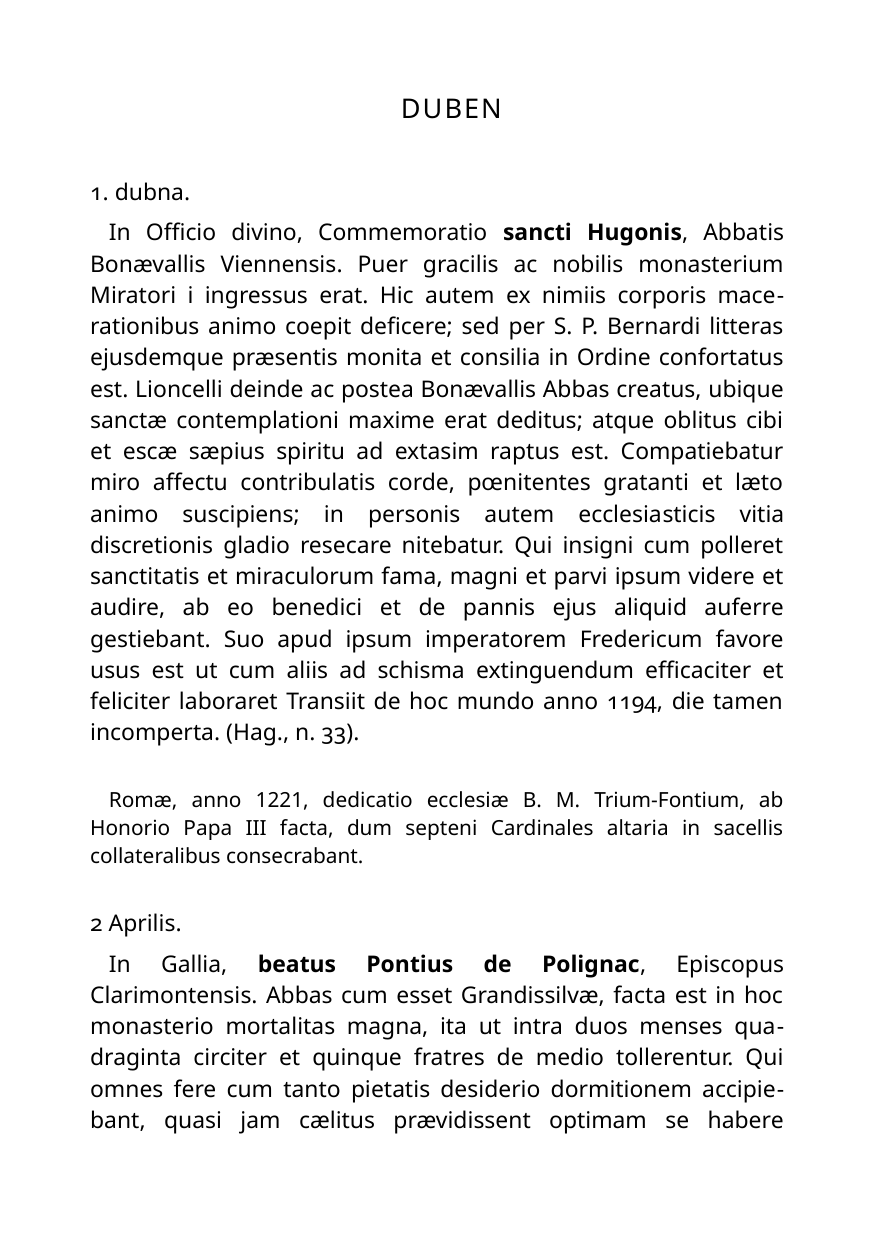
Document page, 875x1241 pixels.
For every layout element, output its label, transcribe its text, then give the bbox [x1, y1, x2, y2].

text In Gallia, beatus Pontius de Polignac, Episcopus Clarimontensis. Abbas cum esset Grandissilvæ, facta est in hoc monasterio mortalitas magna, ita ut intra duos menses qua­draginta circiter et quinque fratres de medio tollerentur. Qui omnes fere cum tanto pietatis desiderio dormitionem accipie­bant, quasi jam cælitus prævidissent optimam se habere [90, 948, 784, 1135]
text Romæ, anno 1221, dedicatio ecclesiæ B. M. Trium-Fontium, ab Honorio Papa III facta, dum septeni Cardinales altaria in sacellis collateralibus consecrabant. [90, 785, 784, 870]
text 2 Aprilis. [90, 907, 784, 939]
text In Officio divino, Commemoratio sancti Hugonis, Abba­tis Bonævallis Viennensis. Puer gracilis ac nobilis monasterium Miratori i ingressus erat. Hic autem ex nimiis corporis mace­rationibus animo coepit deficere; sed per S. P. Bernardi litteras ejusdemque præsentis monita et consilia in Ordine confortatus est. Lioncelli deinde ac postea Bonævallis Abbas creatus, ubique sanctæ contemplationi maxime erat deditus; atque oblitus cibi et escæ sæpius spiritu ad extasim raptus est. Compatiebatur miro affectu contribulatis corde, pœnitentes gratanti et læto animo suscipiens; in personis autem ecclesia­sticis vitia discretionis gladio resecare nitebatur. Qui insigni cum polleret sanctitatis et miraculorum fama, magni et parvi ipsum videre et audire, ab eo benedici et de pannis ejus aliquid auferre gestiebant. Suo apud ipsum imperatorem Fredericum favore usus est ut cum aliis ad schisma extinguendum efficaciter et feliciter laboraret Transiit de hoc mundo anno 1194, die tamen incomperta. (Hag., n. 33). [90, 216, 784, 747]
text 1. dubna. [90, 176, 784, 207]
text DUBEN [90, 90, 784, 127]
